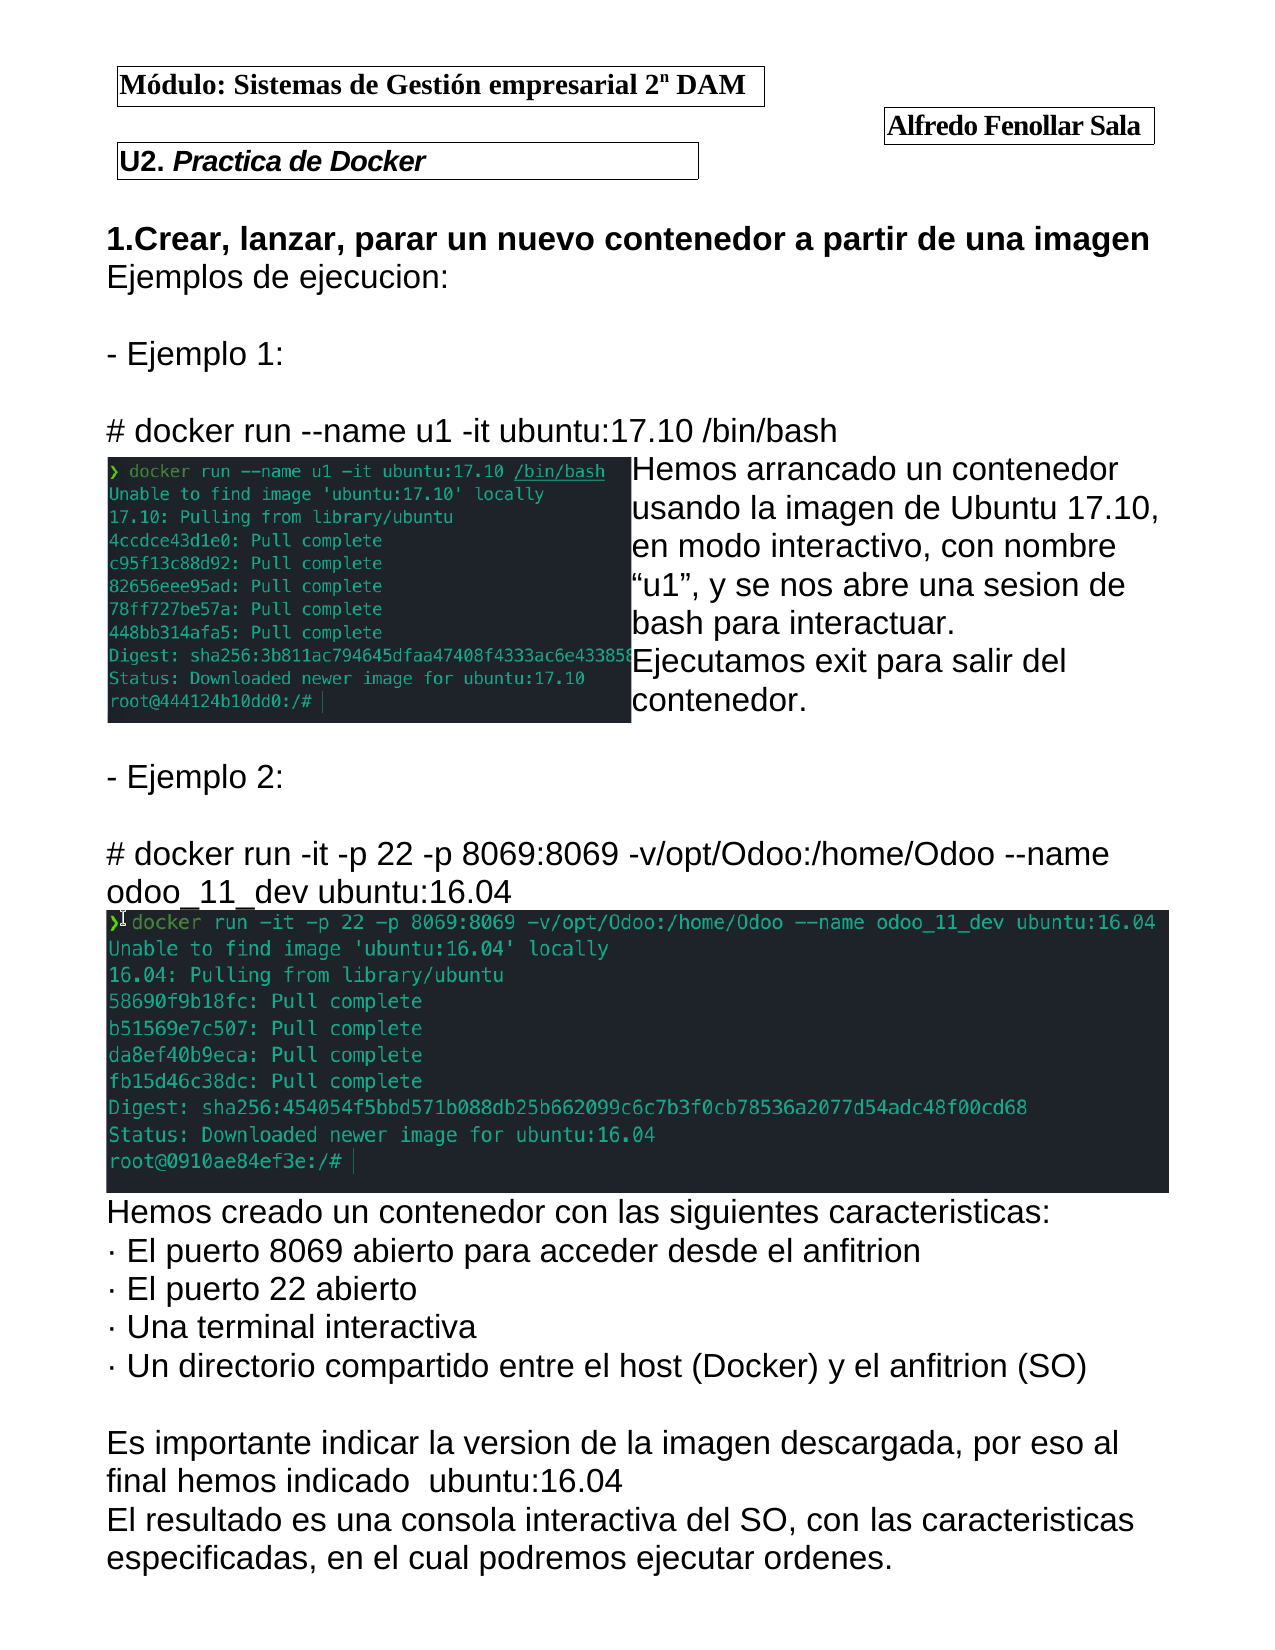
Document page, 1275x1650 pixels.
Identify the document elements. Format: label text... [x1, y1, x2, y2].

text # docker run --name u1 -it ubuntu:17.10 /bin/bash [106, 411, 1169, 449]
text · Una terminal interactiva [106, 1308, 1169, 1346]
text 1.Crear, lanzar, parar un nuevo contenedor a partir de una imagen [106, 219, 1169, 257]
text - Ejemplo 1: [106, 334, 1169, 372]
text Hemos creado un contenedor con las siguientes caracteristicas: [106, 1193, 1169, 1231]
text · El puerto 22 abierto [106, 1269, 1169, 1308]
text · El puerto 8069 abierto para acceder desde el anfitrion [106, 1231, 1169, 1269]
text - Ejemplo 2: [106, 757, 1169, 795]
text Ejemplos de ejecucion: [106, 257, 1169, 296]
text Es importante indicar la version de la imagen descargada, por eso al final hemos indicado ubuntu:16.04 [106, 1423, 1169, 1500]
text # docker run -it -p 22 -p 8069:8069 -v/opt/Odoo:/home/Odoo --name odoo_11_dev ubuntu:16.04 [106, 834, 1169, 910]
text Hemos arrancado un contenedor usando la imagen de Ubuntu 17.10, en modo interactivo, con nombre “u1”, y se nos abre una sesion de bash para interactuar. [106, 449, 1169, 642]
text · Un directorio compartido entre el host (Docker) y el anfitrion (SO) [106, 1346, 1169, 1384]
text El resultado es una consola interactiva del SO, con las caracteristicas especificadas, en el cual podremos ejecutar ordenes. [106, 1500, 1169, 1577]
picture [107, 457, 632, 723]
picture [106, 910, 1169, 1193]
text Ejecutamos exit para salir del contenedor. [632, 642, 1169, 718]
